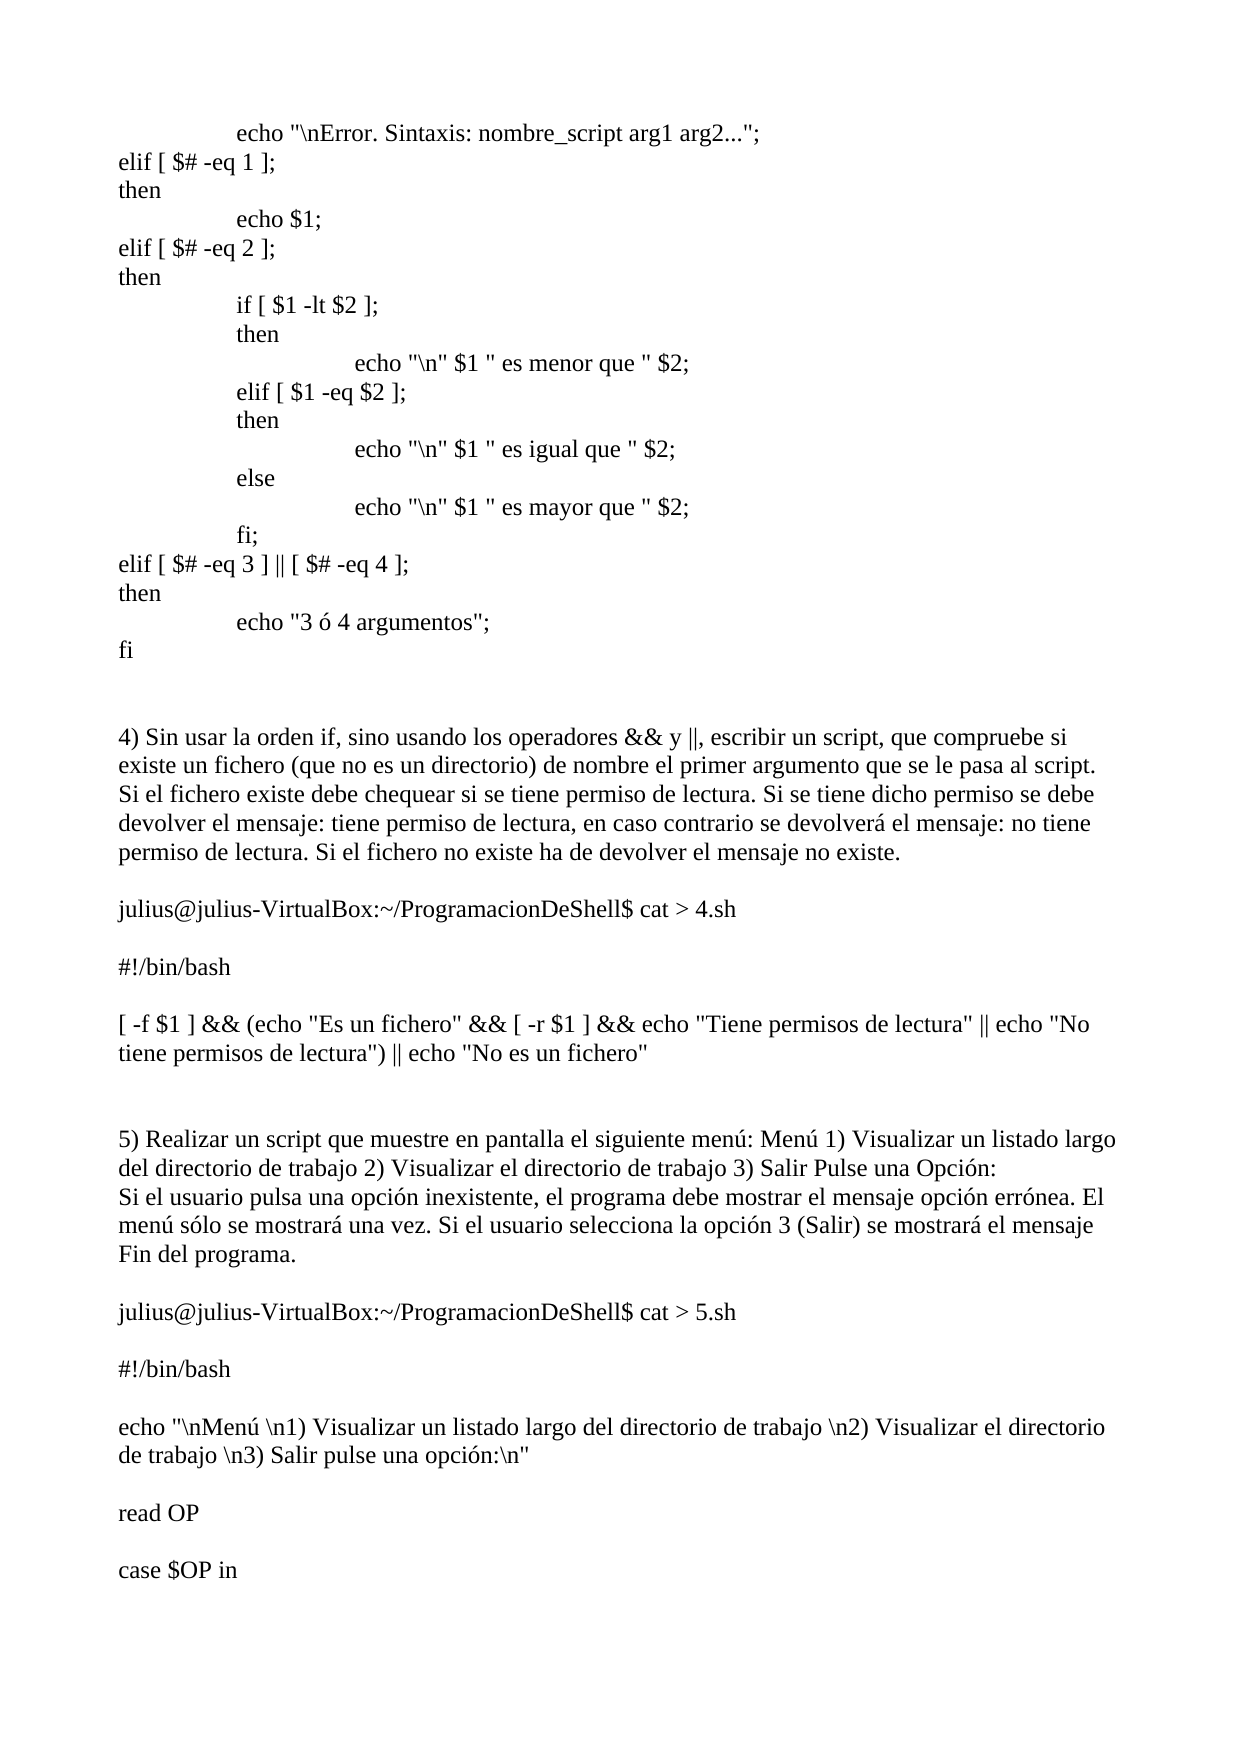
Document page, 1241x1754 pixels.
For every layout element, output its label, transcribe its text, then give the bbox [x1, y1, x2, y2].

text echo "\nError. Sintaxis: nombre_script arg1 arg2..."; elif [ $# -eq 1 ]; then echo $1; elif [ $# -eq 2 ]; then if [ $1 -lt $2 ]; then echo "\n" $1 " es menor que " $2; elif [ $1 -eq $2 ]; then echo "\n" $1 " es igual que " $2; else echo "\n" $1 " es mayor que " $2; fi; elif [ $# -eq 3 ] || [ $# -eq 4 ]; then echo "3 ó 4 argumentos"; fi 4) Sin usar la orden if, sino usando los operadores && y ||, escribir un script, que compruebe si existe un fichero (que no es un directorio) de nombre el primer argumento que se le pasa al script. Si el fichero existe debe chequear si se tiene permiso de lectura. Si se tiene dicho permiso se debe devolver el mensaje: tiene permiso de lectura, en caso contrario se devolverá el mensaje: no tiene permiso de lectura. Si el fichero no existe ha de devolver el mensaje no existe. julius@julius-VirtualBox:~/ProgramacionDeShell$ cat > 4.sh #!/bin/bash [ -f $1 ] && (echo "Es un fichero" && [ -r $1 ] && echo "Tiene permisos de lectura" || echo "No tiene permisos de lectura") || echo "No es un fichero" 5) Realizar un script que muestre en pantalla el siguiente menú: Menú 1) Visualizar un listado largo del directorio de trabajo 2) Visualizar el directorio de trabajo 3) Salir Pulse una Opción: Si el usuario pulsa una opción inexistente, el programa debe mostrar el mensaje opción errónea. El menú sólo se mostrará una vez. Si el usuario selecciona la opción 3 (Salir) se mostrará el mensaje Fin del programa. julius@julius-VirtualBox:~/ProgramacionDeShell$ cat > 5.sh #!/bin/bash echo "\nMenú \n1) Visualizar un listado largo del directorio de trabajo \n2) Visualizar el directorio de trabajo \n3) Salir pulse una opción:\n" read OP case $OP in [118, 118, 1122, 1613]
